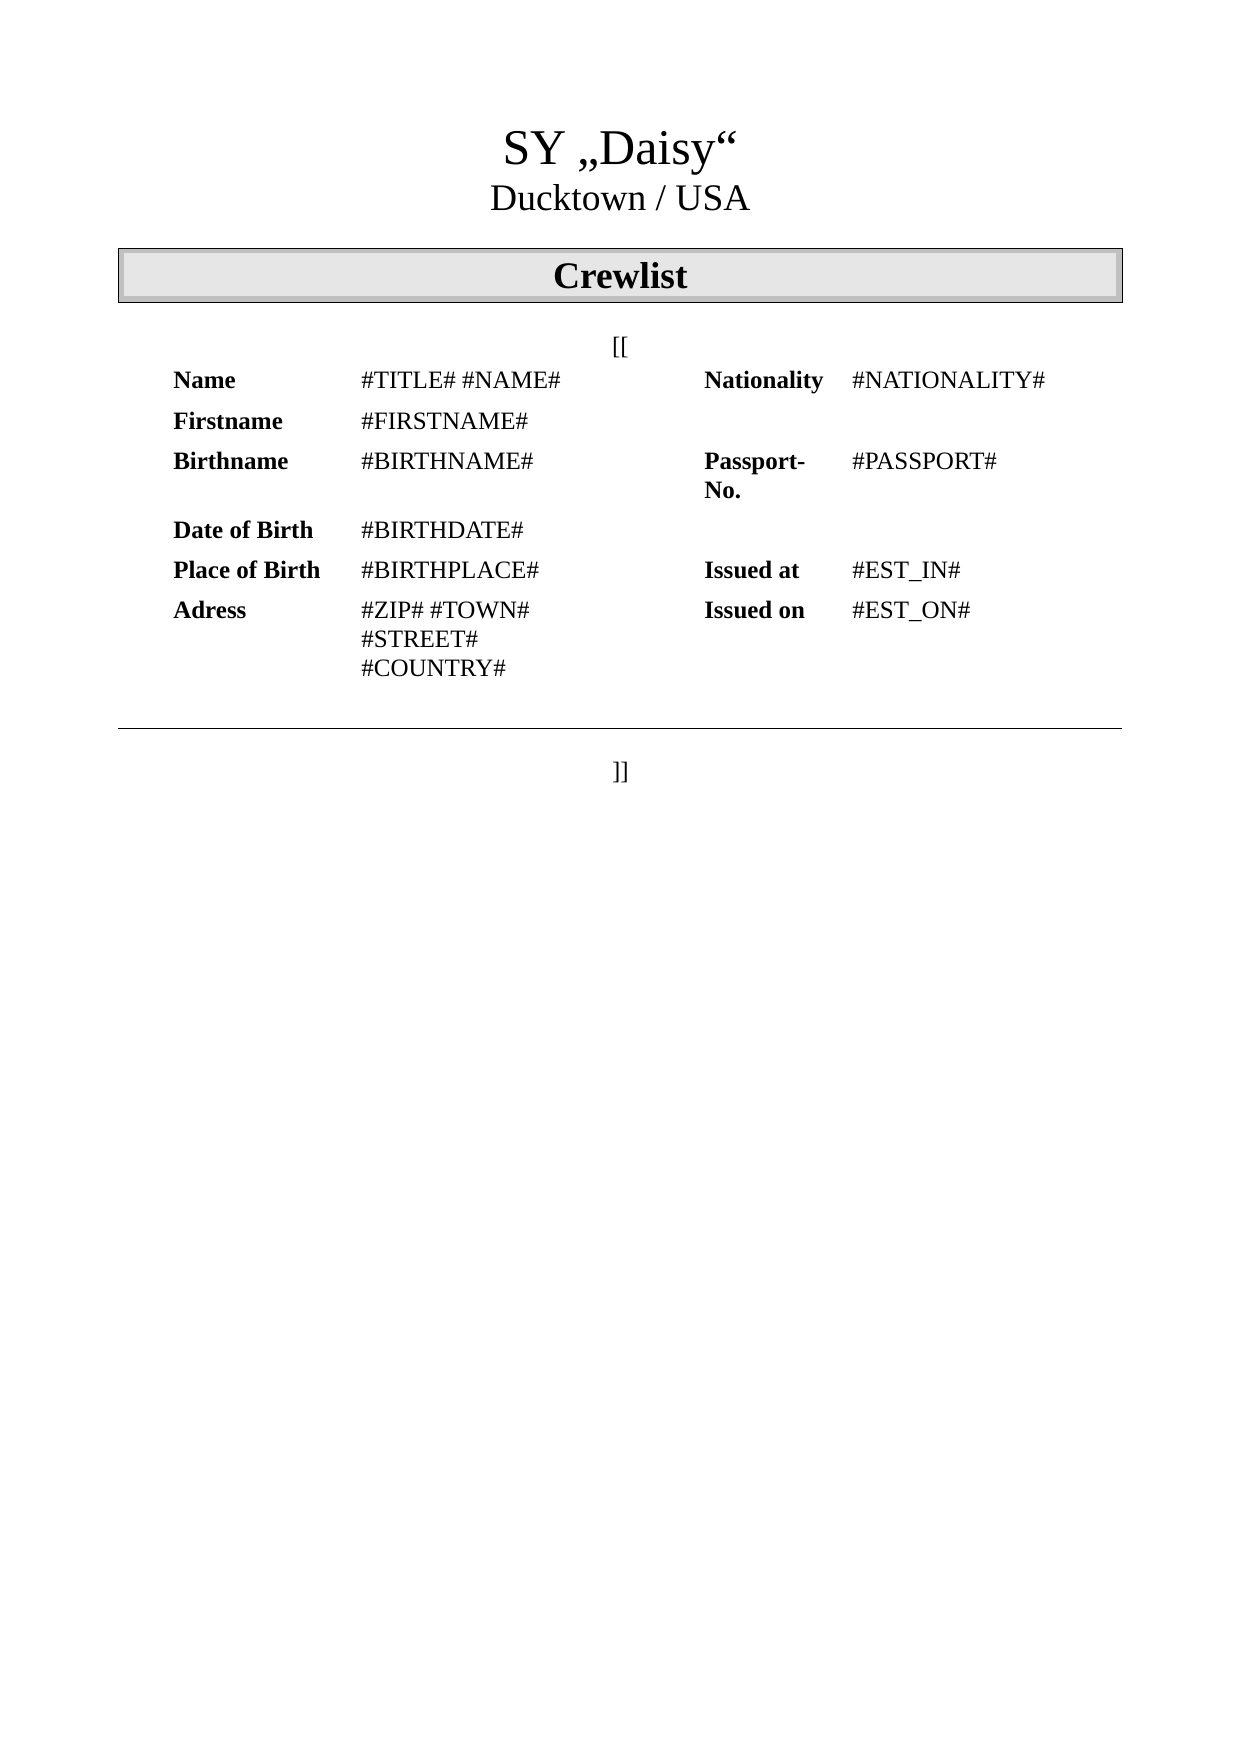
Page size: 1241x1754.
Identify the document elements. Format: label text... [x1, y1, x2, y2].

table_header Crewlist [119, 249, 1122, 302]
table_header Nationality [699, 360, 846, 400]
table_cell [846, 509, 1073, 549]
table_cell Place of Birth [168, 549, 356, 589]
table_cell Date of Birth [168, 509, 356, 549]
table_cell [846, 400, 1073, 440]
table_header [118, 687, 1122, 727]
table_header #TITLE# #NAME# [356, 360, 698, 400]
table_cell Passport-No. [699, 440, 846, 509]
table_header #NATIONALITY# [846, 360, 1073, 400]
table_header Name [168, 360, 356, 400]
table_cell #BIRTHNAME# [356, 440, 698, 509]
text ]] [118, 756, 1122, 785]
table_cell #PASSPORT# [846, 440, 1073, 509]
table_cell Firstname [168, 400, 356, 440]
table_cell [699, 509, 846, 549]
table_cell Birthname [168, 440, 356, 509]
table_cell #FIRSTNAME# [356, 400, 698, 440]
table_cell #BIRTHDATE# [356, 509, 698, 549]
table_cell Adress [168, 590, 356, 687]
table_cell Issued on [699, 590, 846, 687]
table_cell #EST_ON# [846, 590, 1073, 687]
text SY „Daisy“ Ducktown / USA [118, 118, 1122, 219]
table_cell #BIRTHPLACE# [356, 549, 698, 589]
table_cell [699, 400, 846, 440]
table_cell Issued at [699, 549, 846, 589]
table_cell #ZIP# #TOWN# #STREET# #COUNTRY# [356, 590, 698, 687]
table_cell #EST_IN# [846, 549, 1073, 589]
text [[ [118, 331, 1122, 360]
